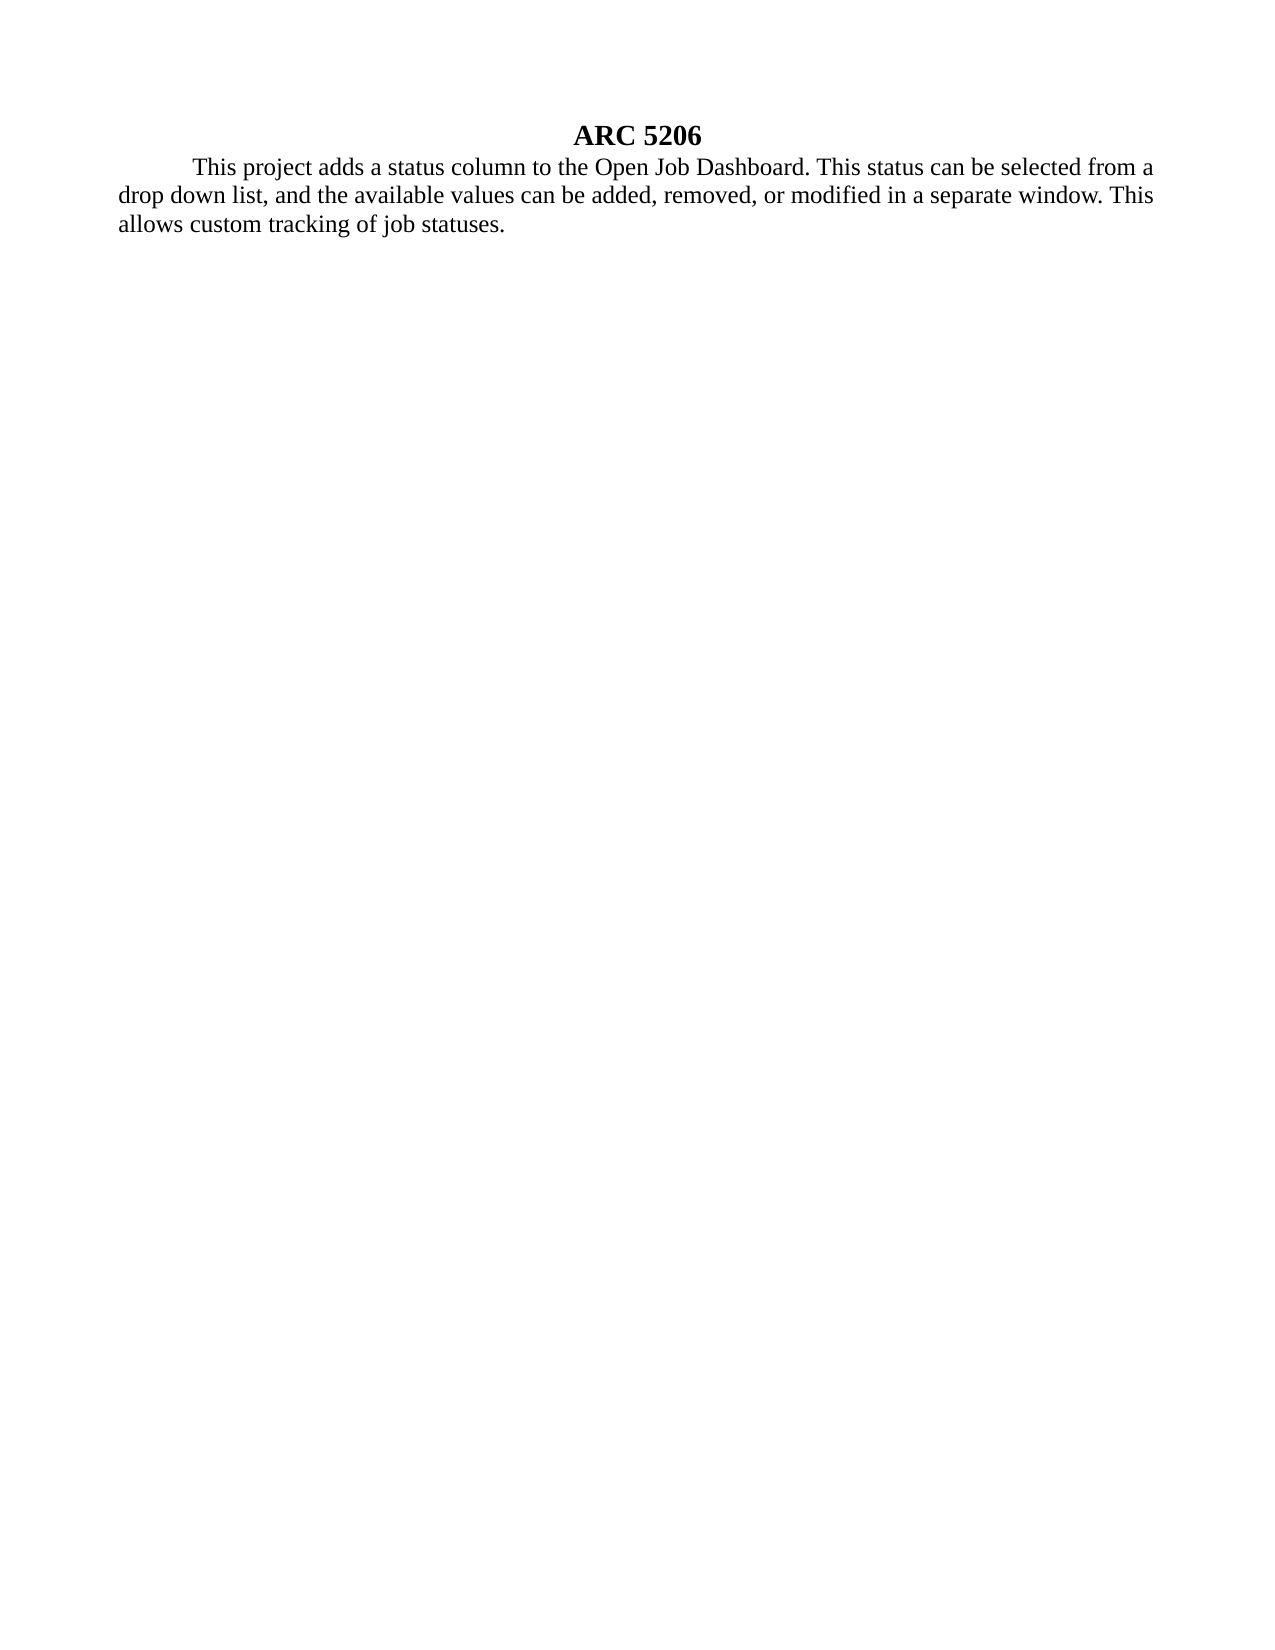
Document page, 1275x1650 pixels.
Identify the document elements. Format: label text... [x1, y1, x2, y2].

text This project adds a status column to the Open Job Dashboard. This status can be selected from a drop down list, and the available values can be added, removed, or modified in a separate window. This allows custom tracking of job statuses. [118, 152, 1157, 238]
text ARC 5206 [118, 118, 1157, 152]
